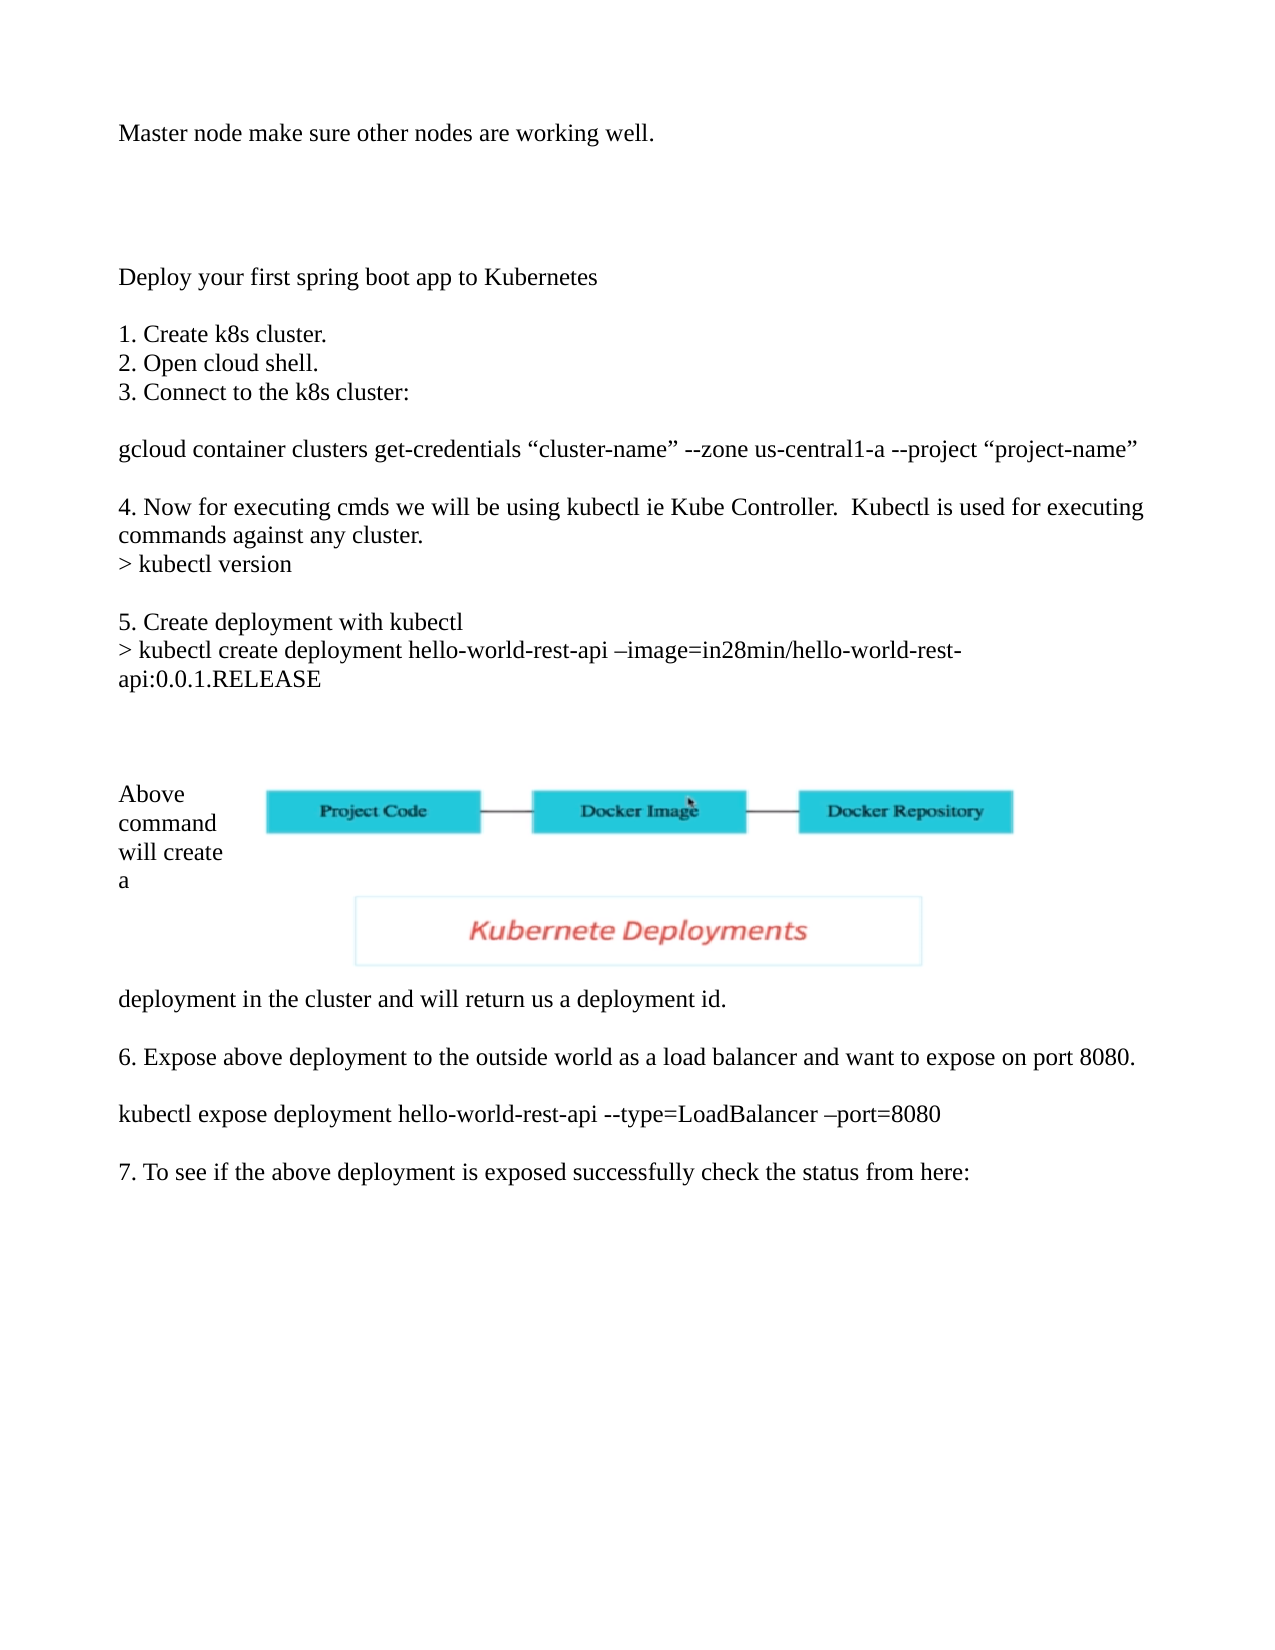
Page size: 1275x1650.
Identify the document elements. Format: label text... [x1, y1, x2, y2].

text 5. Create deployment with kubectl [118, 607, 1157, 636]
text 7. To see if the above deployment is exposed successfully check the status from here: [118, 1157, 1157, 1186]
text 3. Connect to the k8s cluster: [118, 377, 1157, 406]
text gcloud container clusters get-credentials “cluster-name” --zone us-central1-a --project “project-name” [118, 434, 1157, 463]
text 4. Now for executing cmds we will be using kubectl ie Kube Controller. Kubectl is used for executing commands against any cluster. [118, 492, 1157, 549]
text 2. Open cloud shell. [118, 348, 1157, 377]
text 1. Create k8s cluster. [118, 319, 1157, 348]
text Master node make sure other nodes are working well. [118, 118, 1157, 147]
text > kubectl version [118, 549, 1157, 578]
text > kubectl create deployment hello-world-rest-api –image=in28min/hello-world-rest-api:0.0.1.RELEASE [118, 636, 1157, 693]
text Above command will create a deployment in the cluster and will return us a deployment id. [118, 779, 1157, 1013]
text kubectl expose deployment hello-world-rest-api --type=LoadBalancer –port=8080 [118, 1099, 1157, 1128]
text 6. Expose above deployment to the outside world as a load balancer and want to expose on port 8080. [118, 1042, 1157, 1071]
text Deploy your first spring boot app to Kubernetes [118, 262, 1157, 291]
picture [232, 779, 1043, 985]
